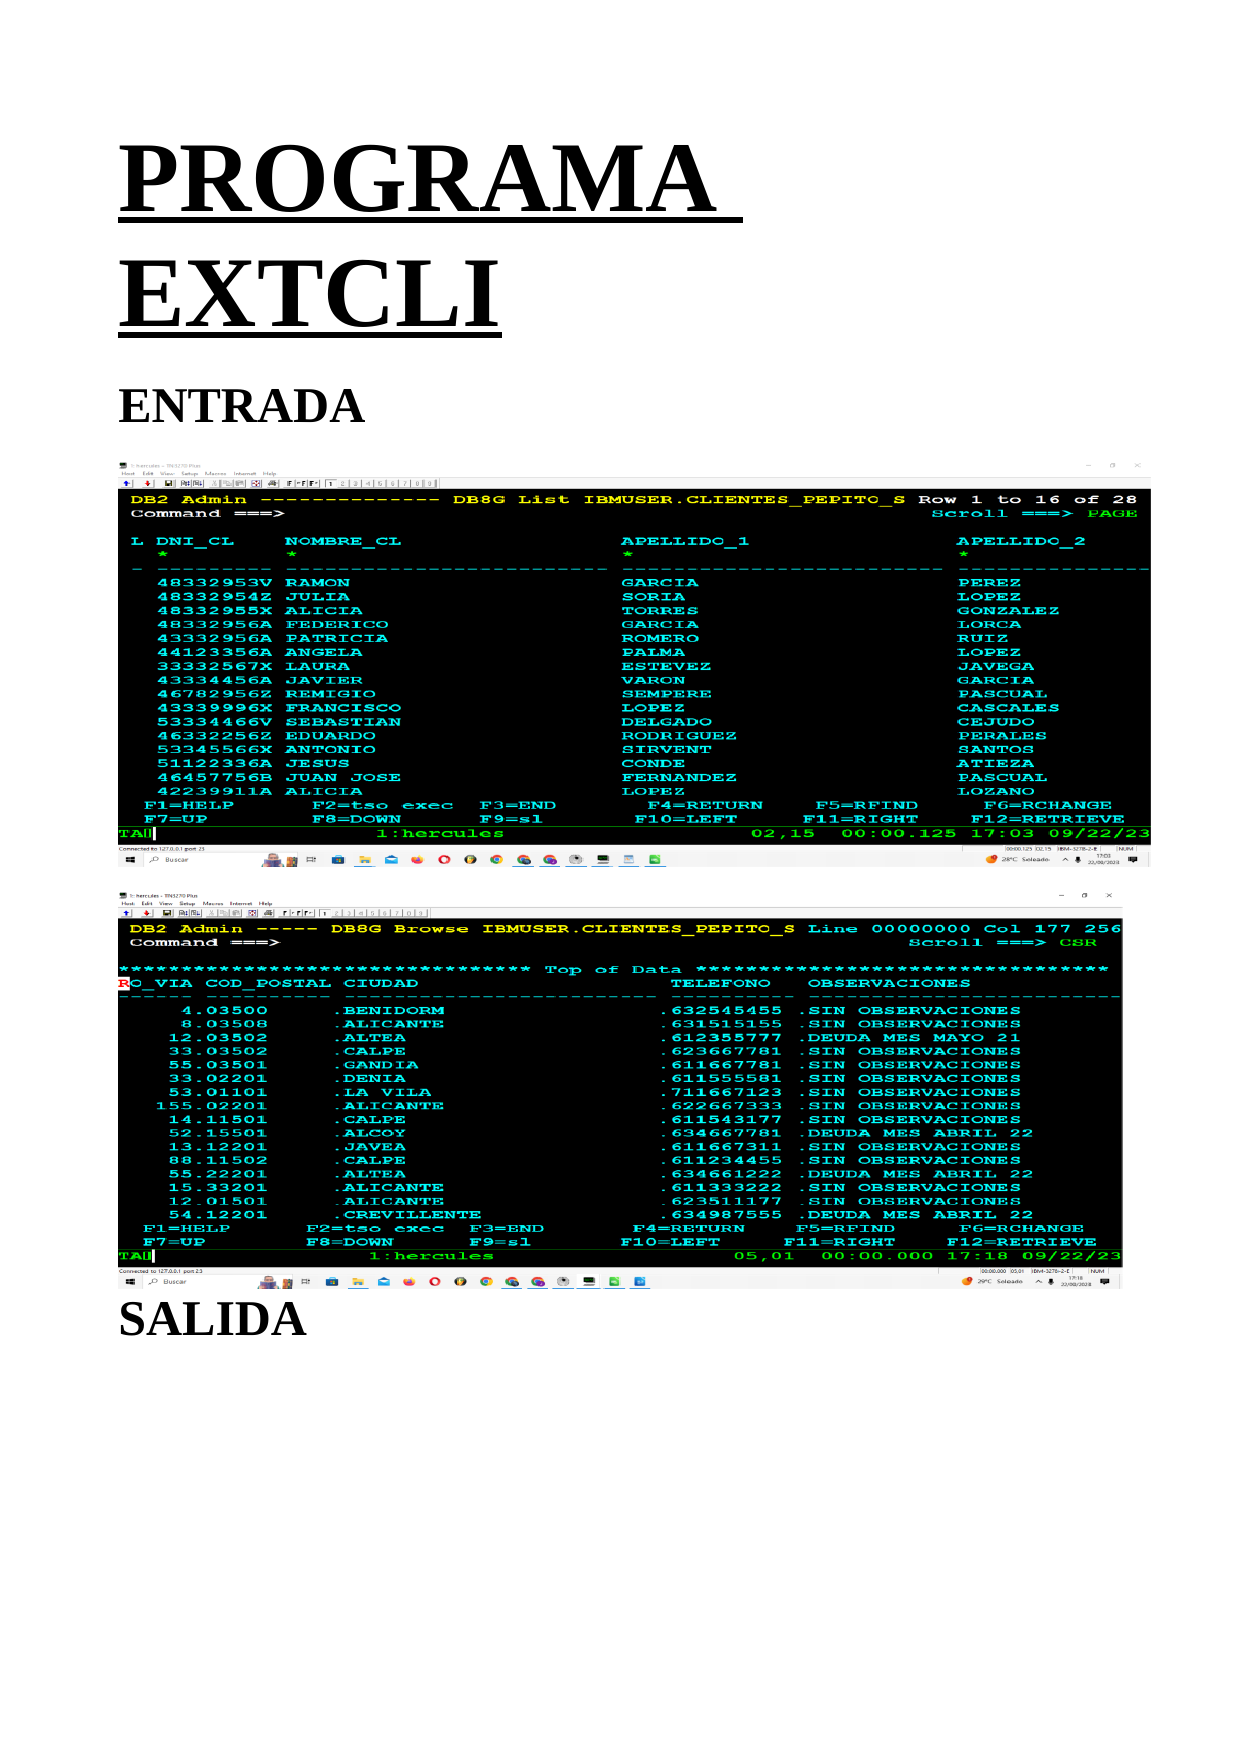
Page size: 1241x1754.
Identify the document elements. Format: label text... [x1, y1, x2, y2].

text SALIDA [118, 1289, 1122, 1346]
text ENTRADA [118, 376, 1122, 434]
text PROGRAMA EXTCLI [118, 118, 1122, 348]
